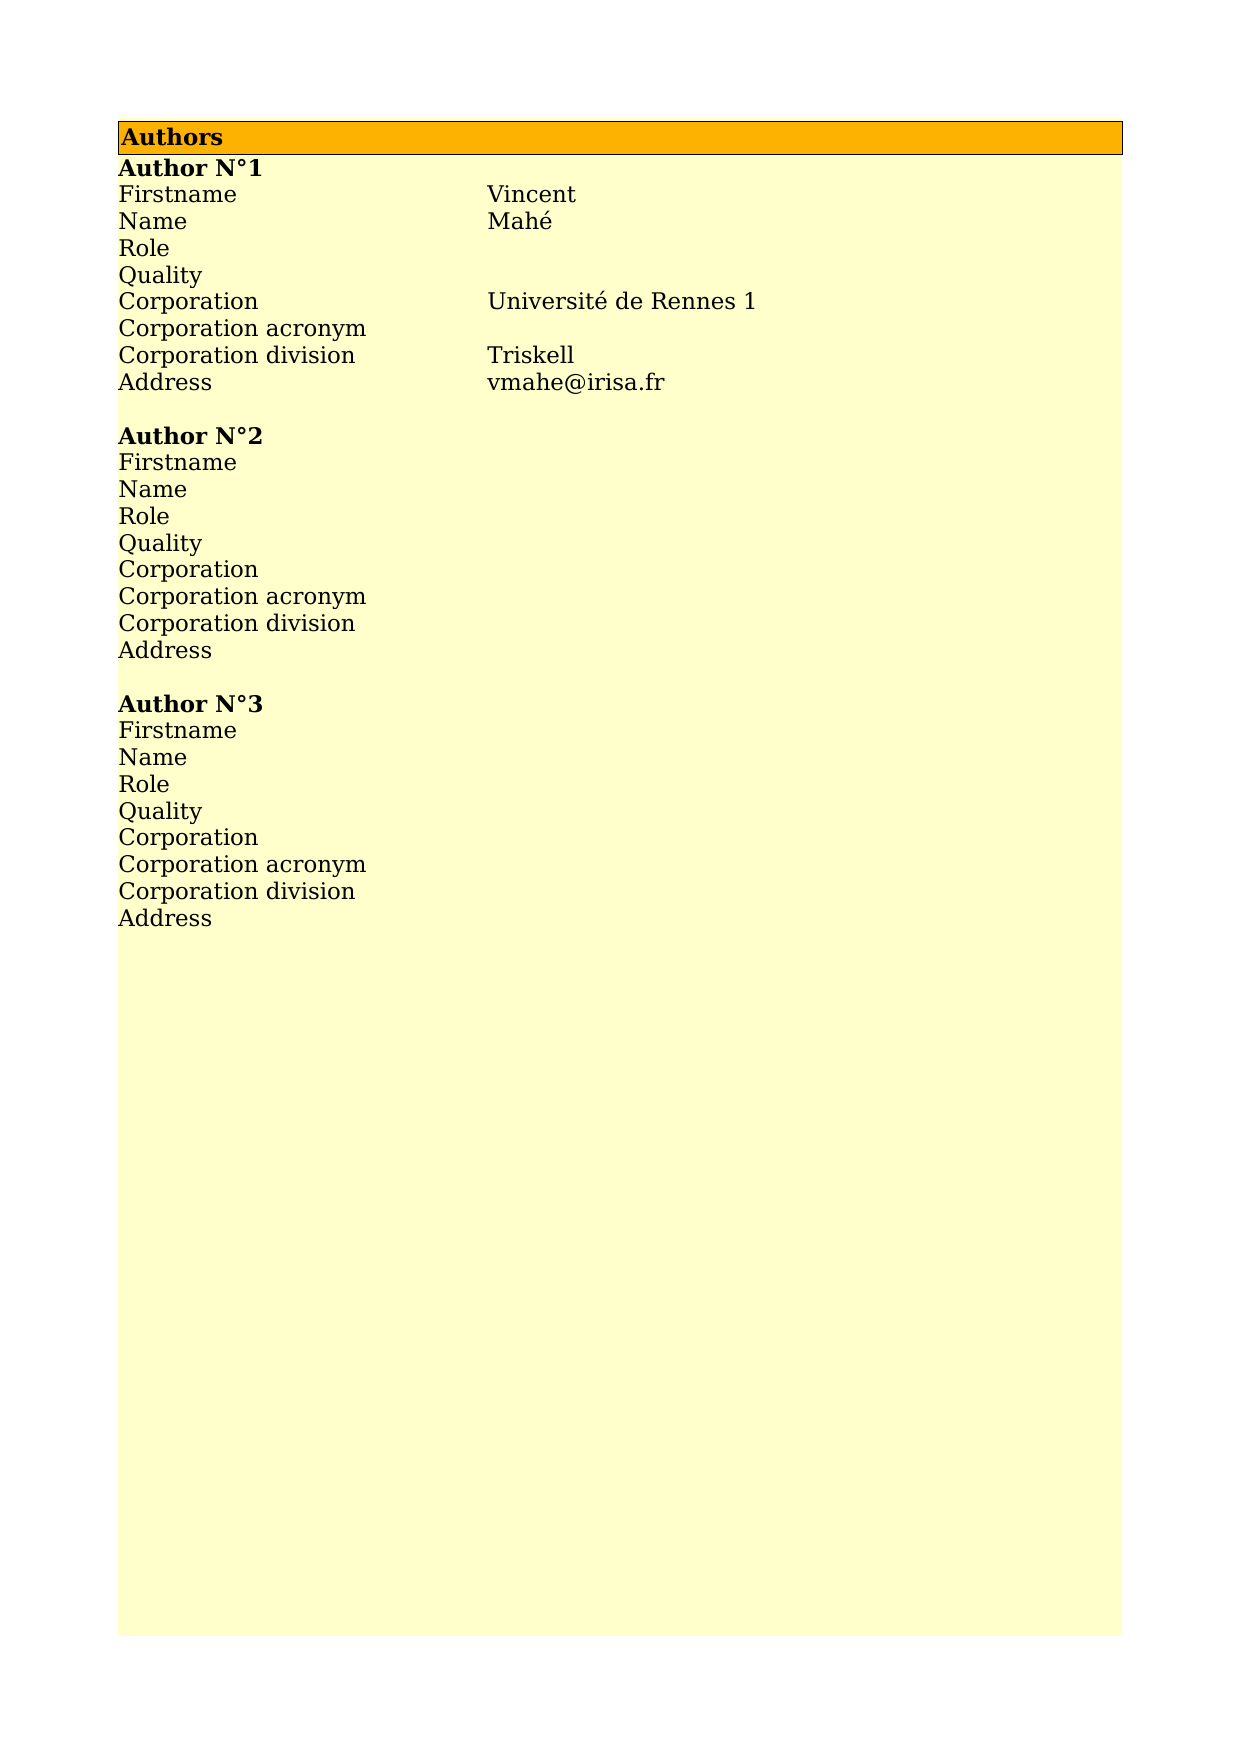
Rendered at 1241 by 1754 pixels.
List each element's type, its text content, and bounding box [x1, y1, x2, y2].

table_header [487, 450, 1122, 476]
table_cell Role [118, 771, 487, 798]
table_cell Corporation acronym [118, 851, 487, 878]
table_cell Corporation acronym [118, 315, 487, 342]
table_cell Role [118, 235, 487, 262]
table_cell Corporation [118, 557, 487, 583]
table_cell [487, 851, 1122, 878]
table_cell Address [118, 905, 487, 932]
table_cell [487, 825, 1122, 851]
table_cell [487, 771, 1122, 798]
table_cell [487, 584, 1122, 610]
table_cell [487, 262, 1122, 288]
text Authors [119, 122, 1122, 154]
table_cell Address [118, 637, 487, 664]
table_cell Corporation [118, 289, 487, 315]
table_cell Corporation division [118, 342, 487, 369]
table_cell Quality [118, 530, 487, 557]
table_cell [487, 235, 1122, 262]
table_header Firstname [118, 718, 487, 744]
table_cell Corporation [118, 825, 487, 851]
table_cell [487, 503, 1122, 530]
table_header [487, 718, 1122, 744]
table_cell Corporation division [118, 878, 487, 905]
table_cell Triskell [487, 342, 1122, 369]
table_cell Corporation division [118, 610, 487, 637]
table_cell [487, 744, 1122, 771]
table_cell Mahé [487, 208, 1122, 235]
table_cell [487, 557, 1122, 583]
table_cell Name [118, 744, 487, 771]
table_header Firstname [118, 181, 487, 208]
table_cell [487, 530, 1122, 557]
table_cell [487, 637, 1122, 664]
table_cell Address [118, 369, 487, 396]
table_header Firstname [118, 450, 487, 476]
text Author N°3 [118, 691, 1122, 717]
table_cell Corporation acronym [118, 584, 487, 610]
table_cell [487, 798, 1122, 824]
table_cell [487, 315, 1122, 342]
table_cell [487, 476, 1122, 503]
table_cell [487, 905, 1122, 932]
table_cell Université de Rennes 1 [487, 289, 1122, 315]
text Author N°1 [118, 155, 1122, 181]
table_cell Role [118, 503, 487, 530]
table_cell Name [118, 476, 487, 503]
table_cell vmahe@irisa.fr [487, 369, 1122, 396]
table_header Vincent [487, 181, 1122, 208]
text Author N°2 [118, 423, 1122, 449]
table_cell Quality [118, 798, 487, 824]
table_cell [487, 610, 1122, 637]
table_cell Quality [118, 262, 487, 288]
table_cell Name [118, 208, 487, 235]
table_cell [487, 878, 1122, 905]
